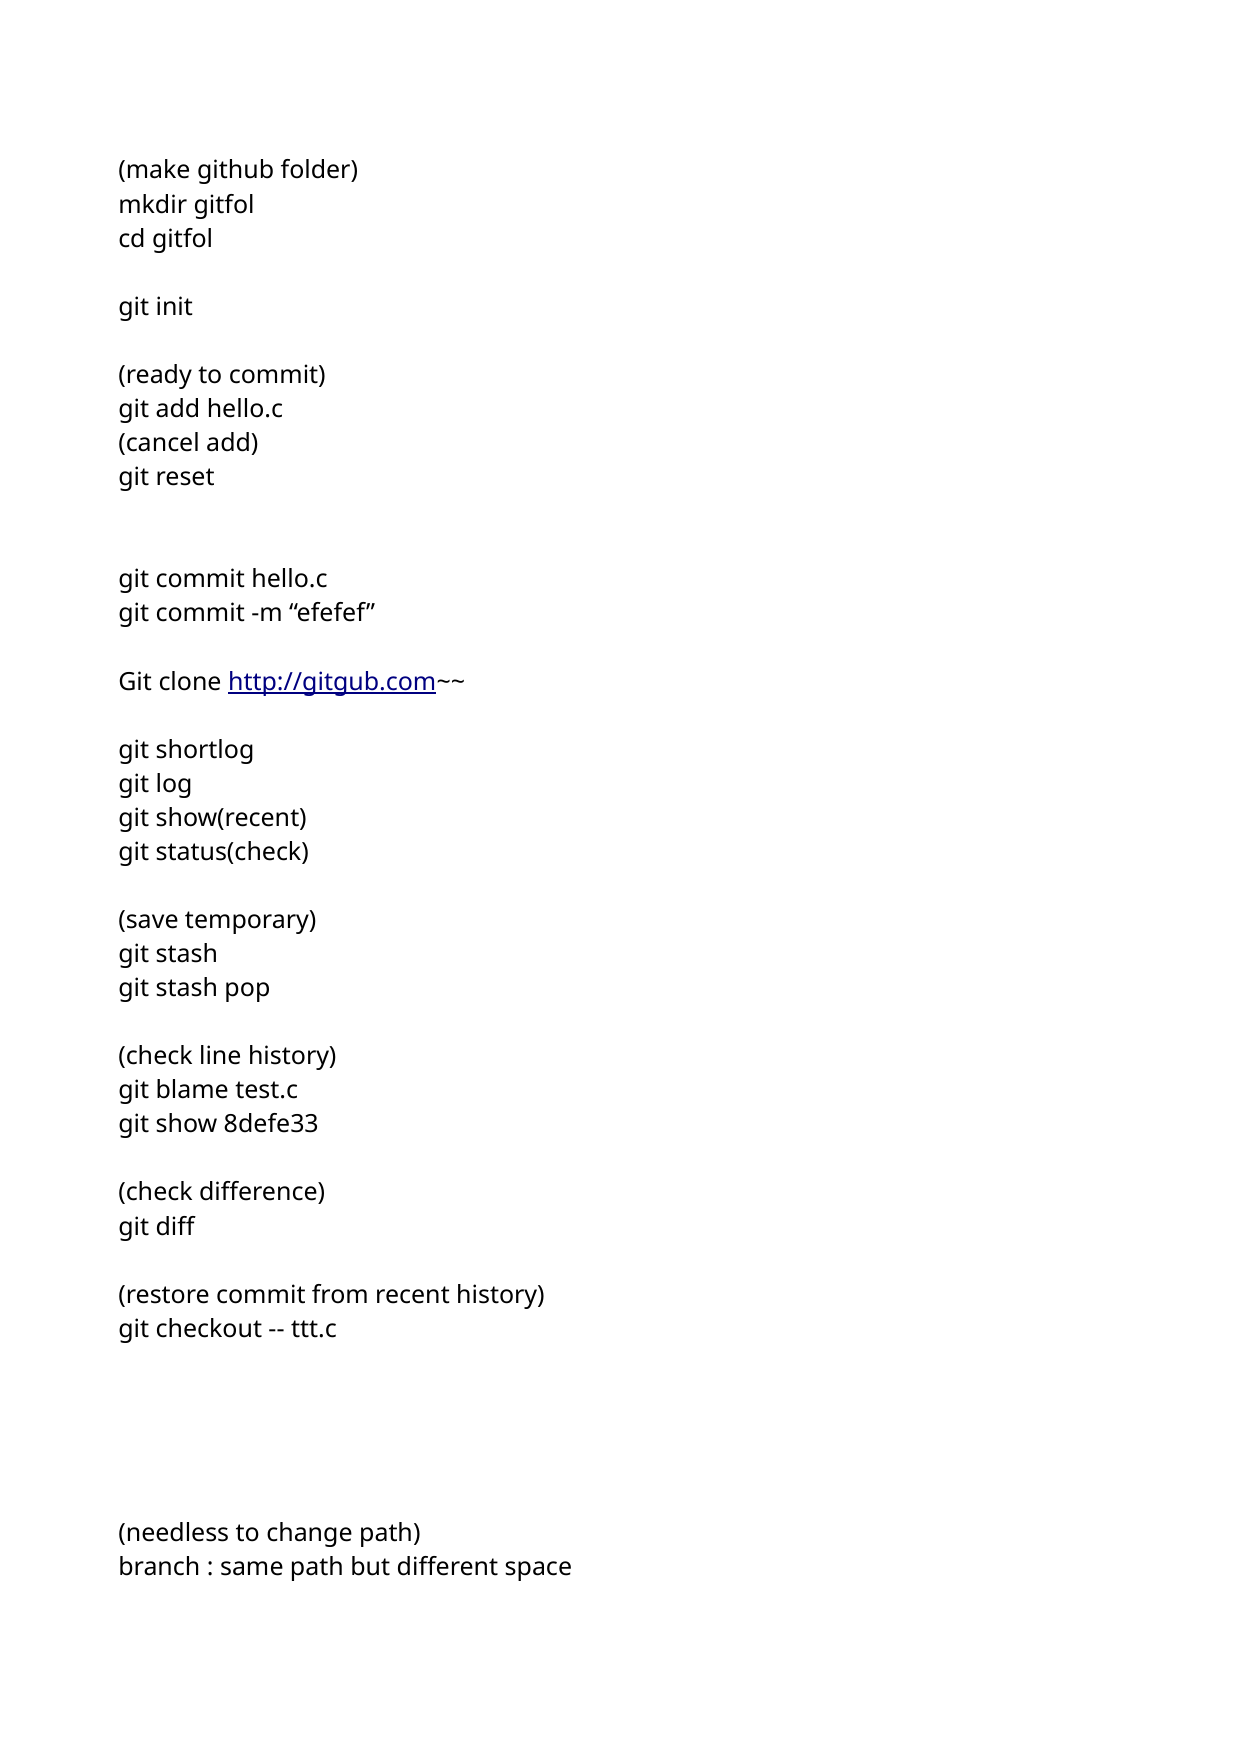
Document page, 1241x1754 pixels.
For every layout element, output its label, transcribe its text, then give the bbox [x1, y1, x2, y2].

text git blame test.c [118, 1072, 1122, 1106]
text (cancel add) [118, 425, 1122, 459]
text git stash pop [118, 970, 1122, 1004]
text git reset [118, 459, 1122, 493]
text (ready to commit) [118, 357, 1122, 391]
text (make github folder) [118, 152, 1122, 186]
text (check line history) [118, 1038, 1122, 1072]
text git commit -m “efefef” [118, 595, 1122, 629]
text Git clone http://gitgub.com~~ [118, 663, 1122, 697]
text git show(recent) [118, 799, 1122, 833]
text (save temporary) [118, 902, 1122, 936]
text git init [118, 288, 1122, 322]
text git show 8defe33 [118, 1106, 1122, 1140]
text git add hello.c [118, 391, 1122, 425]
text cd gitfol [118, 220, 1122, 254]
text git checkout -- ttt.c [118, 1310, 1122, 1344]
text git stash [118, 936, 1122, 970]
text (needless to change path) [118, 1515, 1122, 1549]
text git status(check) [118, 833, 1122, 867]
text (check difference) [118, 1174, 1122, 1208]
text (restore commit from recent history) [118, 1276, 1122, 1310]
text branch : same path but different space [118, 1549, 1122, 1583]
text git diff [118, 1208, 1122, 1242]
text git commit hello.c [118, 561, 1122, 595]
text git shortlog [118, 731, 1122, 765]
text mkdir gitfol [118, 186, 1122, 220]
text git log [118, 765, 1122, 799]
